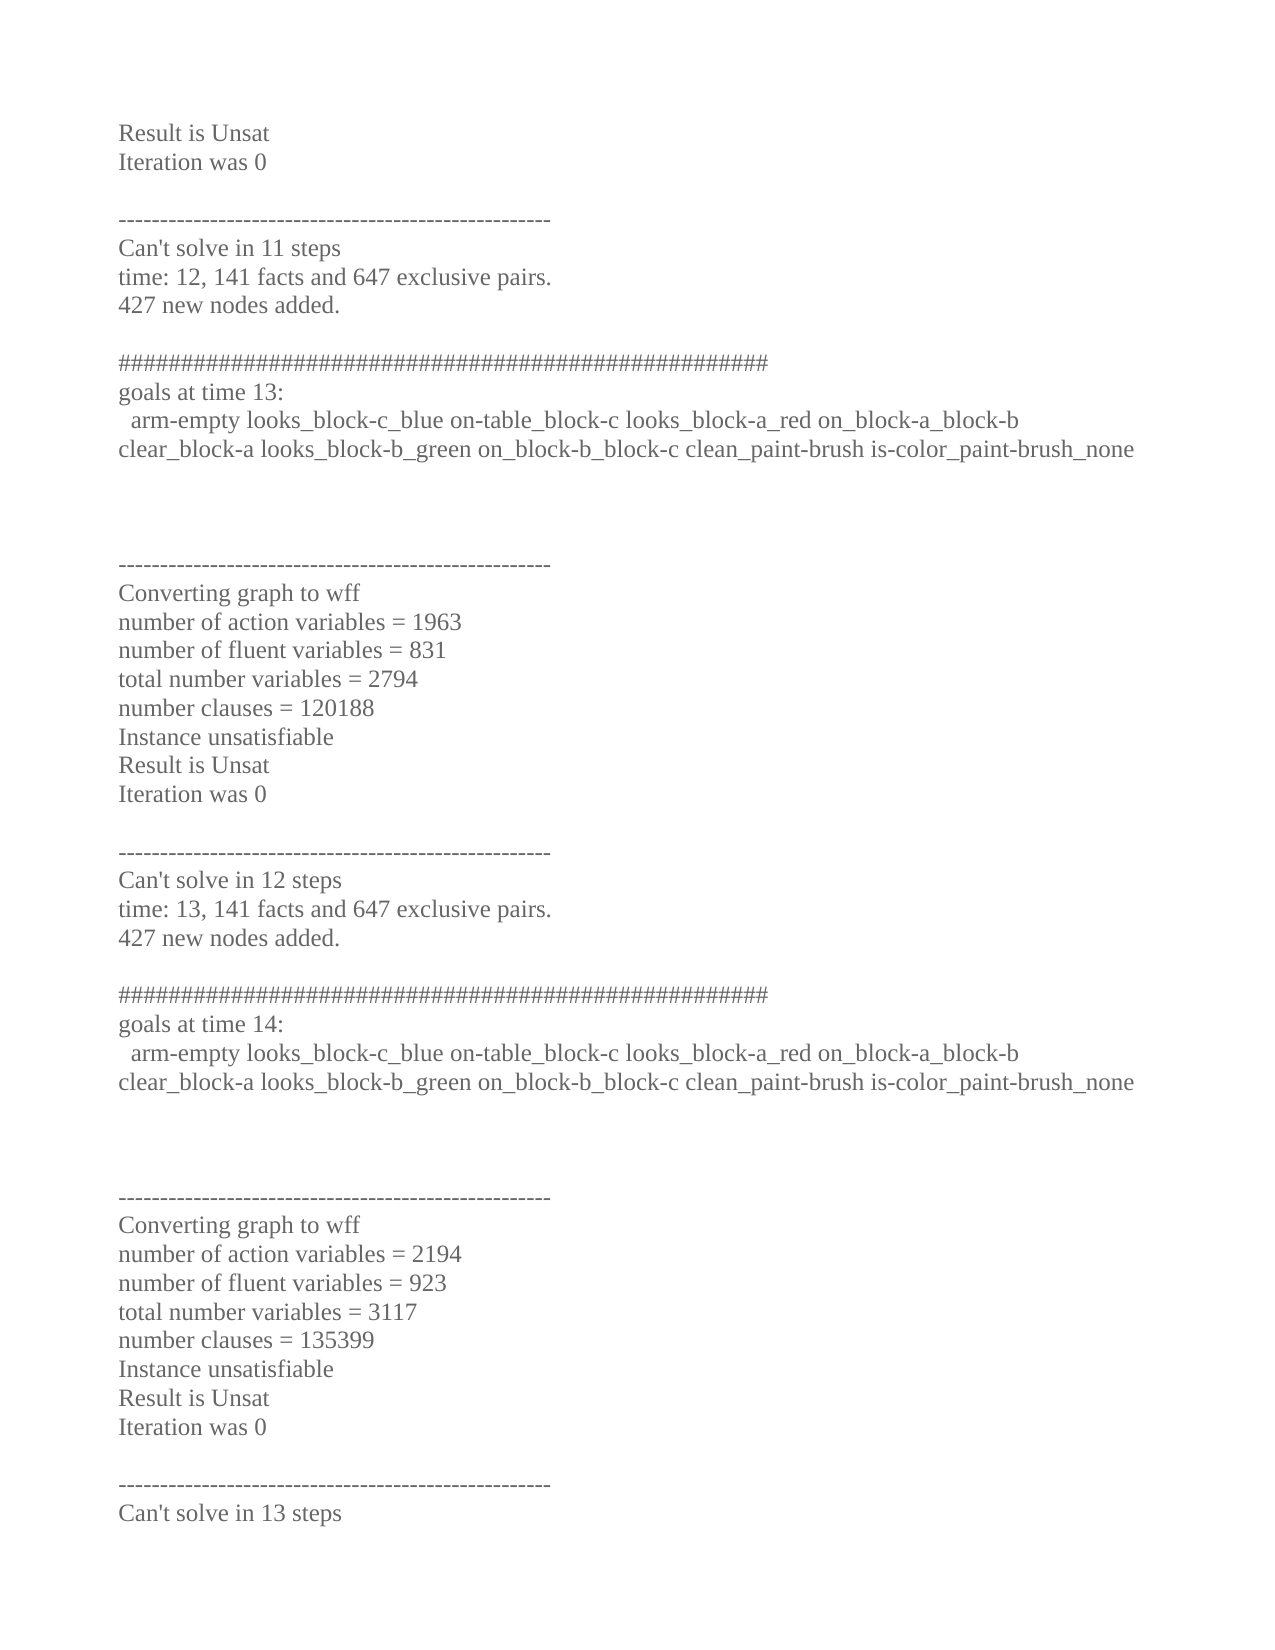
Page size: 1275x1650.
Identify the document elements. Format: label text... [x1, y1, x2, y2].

text 427 new nodes added. [118, 291, 1157, 319]
text number of fluent variables = 831 [118, 636, 1157, 664]
text number of action variables = 1963 [118, 607, 1157, 636]
text Can't solve in 13 steps [118, 1498, 1157, 1527]
text Iteration was 0 [118, 147, 1157, 176]
text goals at time 14: [118, 1009, 1157, 1038]
text time: 12, 141 facts and 647 exclusive pairs. [118, 262, 1157, 291]
text 427 new nodes added. [118, 923, 1157, 952]
text ---------------------------------------------------- [118, 549, 1157, 578]
text total number variables = 3117 [118, 1297, 1157, 1326]
text number of fluent variables = 923 [118, 1268, 1157, 1297]
text ---------------------------------------------------- [118, 204, 1157, 233]
text ---------------------------------------------------- [118, 1469, 1157, 1498]
text number clauses = 120188 [118, 693, 1157, 722]
text ---------------------------------------------------- [118, 837, 1157, 866]
text Converting graph to wff [118, 578, 1157, 607]
text Instance unsatisfiable [118, 722, 1157, 751]
text ---------------------------------------------------- [118, 1182, 1157, 1211]
text total number variables = 2794 [118, 664, 1157, 693]
text Iteration was 0 [118, 1412, 1157, 1441]
text number of action variables = 2194 [118, 1239, 1157, 1268]
text clear_block-a looks_block-b_green on_block-b_block-c clean_paint-brush is-color_paint-brush_none [118, 434, 1157, 463]
text #################################################### [118, 981, 1157, 1009]
text Can't solve in 12 steps [118, 866, 1157, 894]
text Converting graph to wff [118, 1211, 1157, 1239]
text Result is Unsat [118, 118, 1157, 147]
text arm-empty looks_block-c_blue on-table_block-c looks_block-a_red on_block-a_block-b [118, 1038, 1157, 1067]
text goals at time 13: [118, 377, 1157, 406]
text #################################################### [118, 348, 1157, 377]
text Instance unsatisfiable [118, 1354, 1157, 1383]
text time: 13, 141 facts and 647 exclusive pairs. [118, 894, 1157, 923]
text Result is Unsat [118, 751, 1157, 779]
text clear_block-a looks_block-b_green on_block-b_block-c clean_paint-brush is-color_paint-brush_none [118, 1067, 1157, 1096]
text Iteration was 0 [118, 779, 1157, 808]
text arm-empty looks_block-c_blue on-table_block-c looks_block-a_red on_block-a_block-b [118, 406, 1157, 434]
text Can't solve in 11 steps [118, 233, 1157, 262]
text number clauses = 135399 [118, 1326, 1157, 1354]
text Result is Unsat [118, 1383, 1157, 1412]
